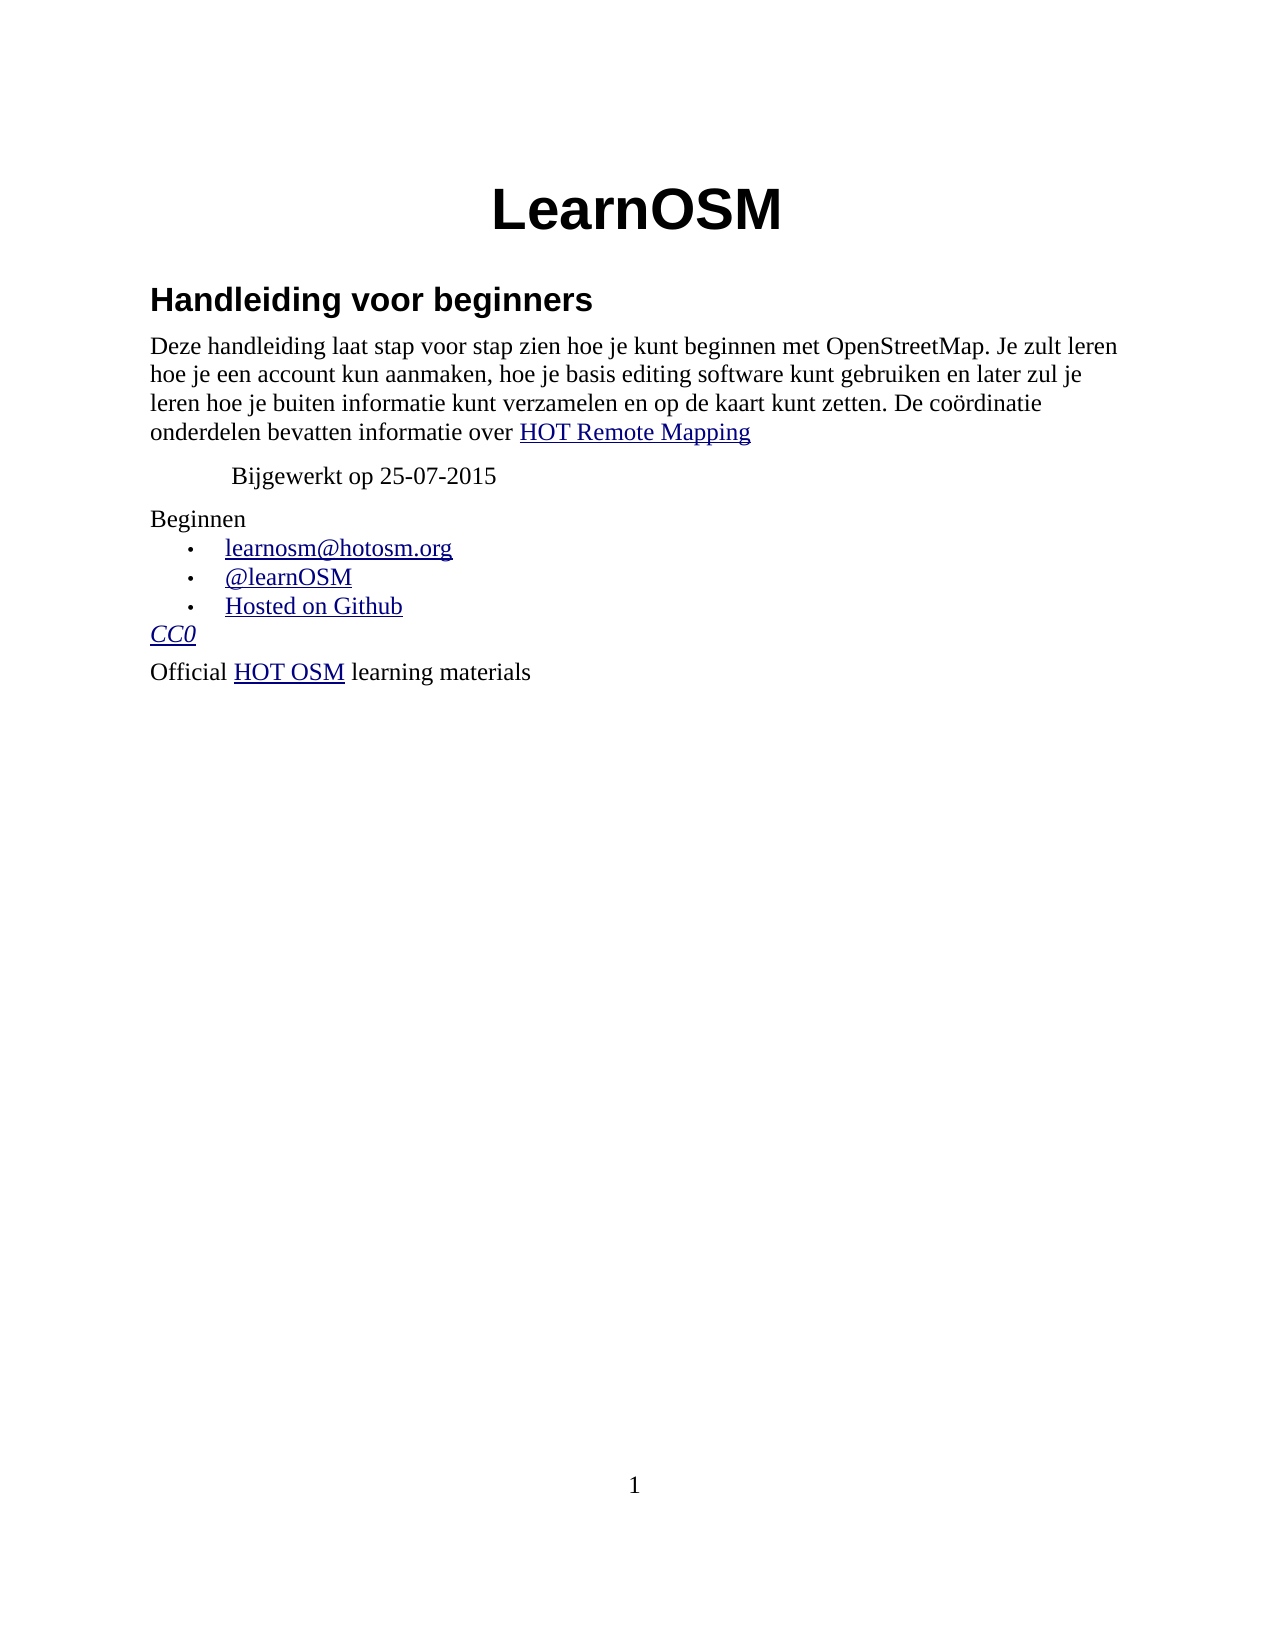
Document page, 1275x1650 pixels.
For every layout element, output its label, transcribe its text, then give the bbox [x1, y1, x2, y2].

text CC0 [150, 619, 1125, 648]
list learnosm@hotosm.org [187, 533, 1125, 562]
text Deze handleiding laat stap voor stap zien hoe je kunt beginnen met OpenStreetMap. Je zult leren hoe je een account kun aanmaken, hoe je basis editing software kunt gebruiken en later zul je leren hoe je buiten informatie kunt verzamelen en op de kaart kunt zetten. De coördinatie onderdelen bevatten informatie over HOT Remote Mapping [150, 331, 1125, 446]
text Beginnen [150, 504, 1125, 533]
text Bijgewerkt op 25-07-2015 [225, 461, 1125, 489]
list Hosted on Github [187, 591, 1125, 619]
title LearnOSM [150, 175, 1125, 242]
text Official HOT OSM learning materials [150, 657, 1125, 686]
subtitle Handleiding voor beginners [150, 279, 1125, 318]
list @learnOSM [187, 562, 1125, 591]
